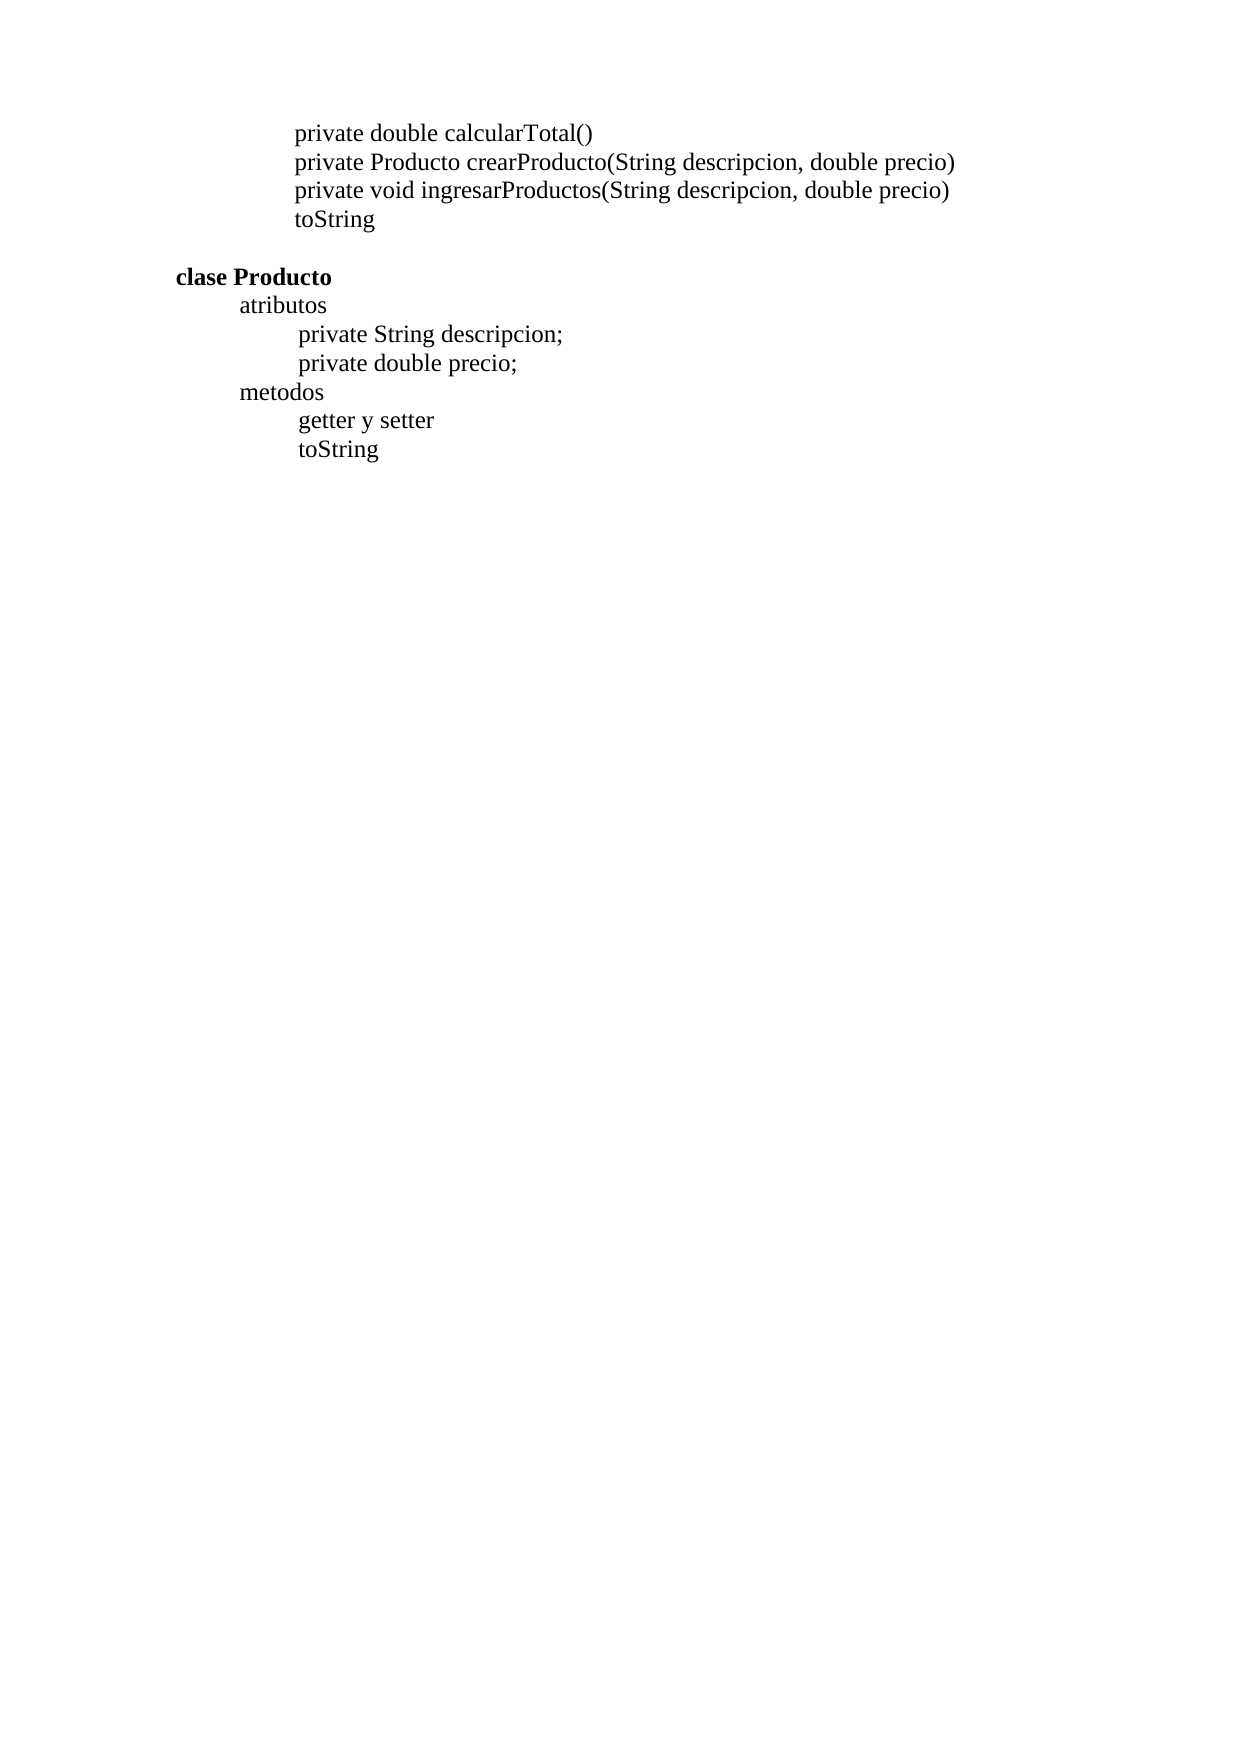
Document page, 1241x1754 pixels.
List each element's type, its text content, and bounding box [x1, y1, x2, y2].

text private double calcularTotal() [118, 118, 1122, 147]
text getter y setter [118, 406, 1122, 434]
text private String descripcion; [118, 319, 1122, 348]
text private void ingresarProductos(String descripcion, double precio) [118, 176, 1122, 204]
text private Producto crearProducto(String descripcion, double precio) [118, 147, 1122, 176]
text toString [118, 434, 1122, 463]
text clase Producto [118, 262, 1122, 291]
text atributos [118, 291, 1122, 319]
text toString [118, 204, 1122, 233]
text private double precio; [118, 348, 1122, 377]
text metodos [118, 377, 1122, 406]
